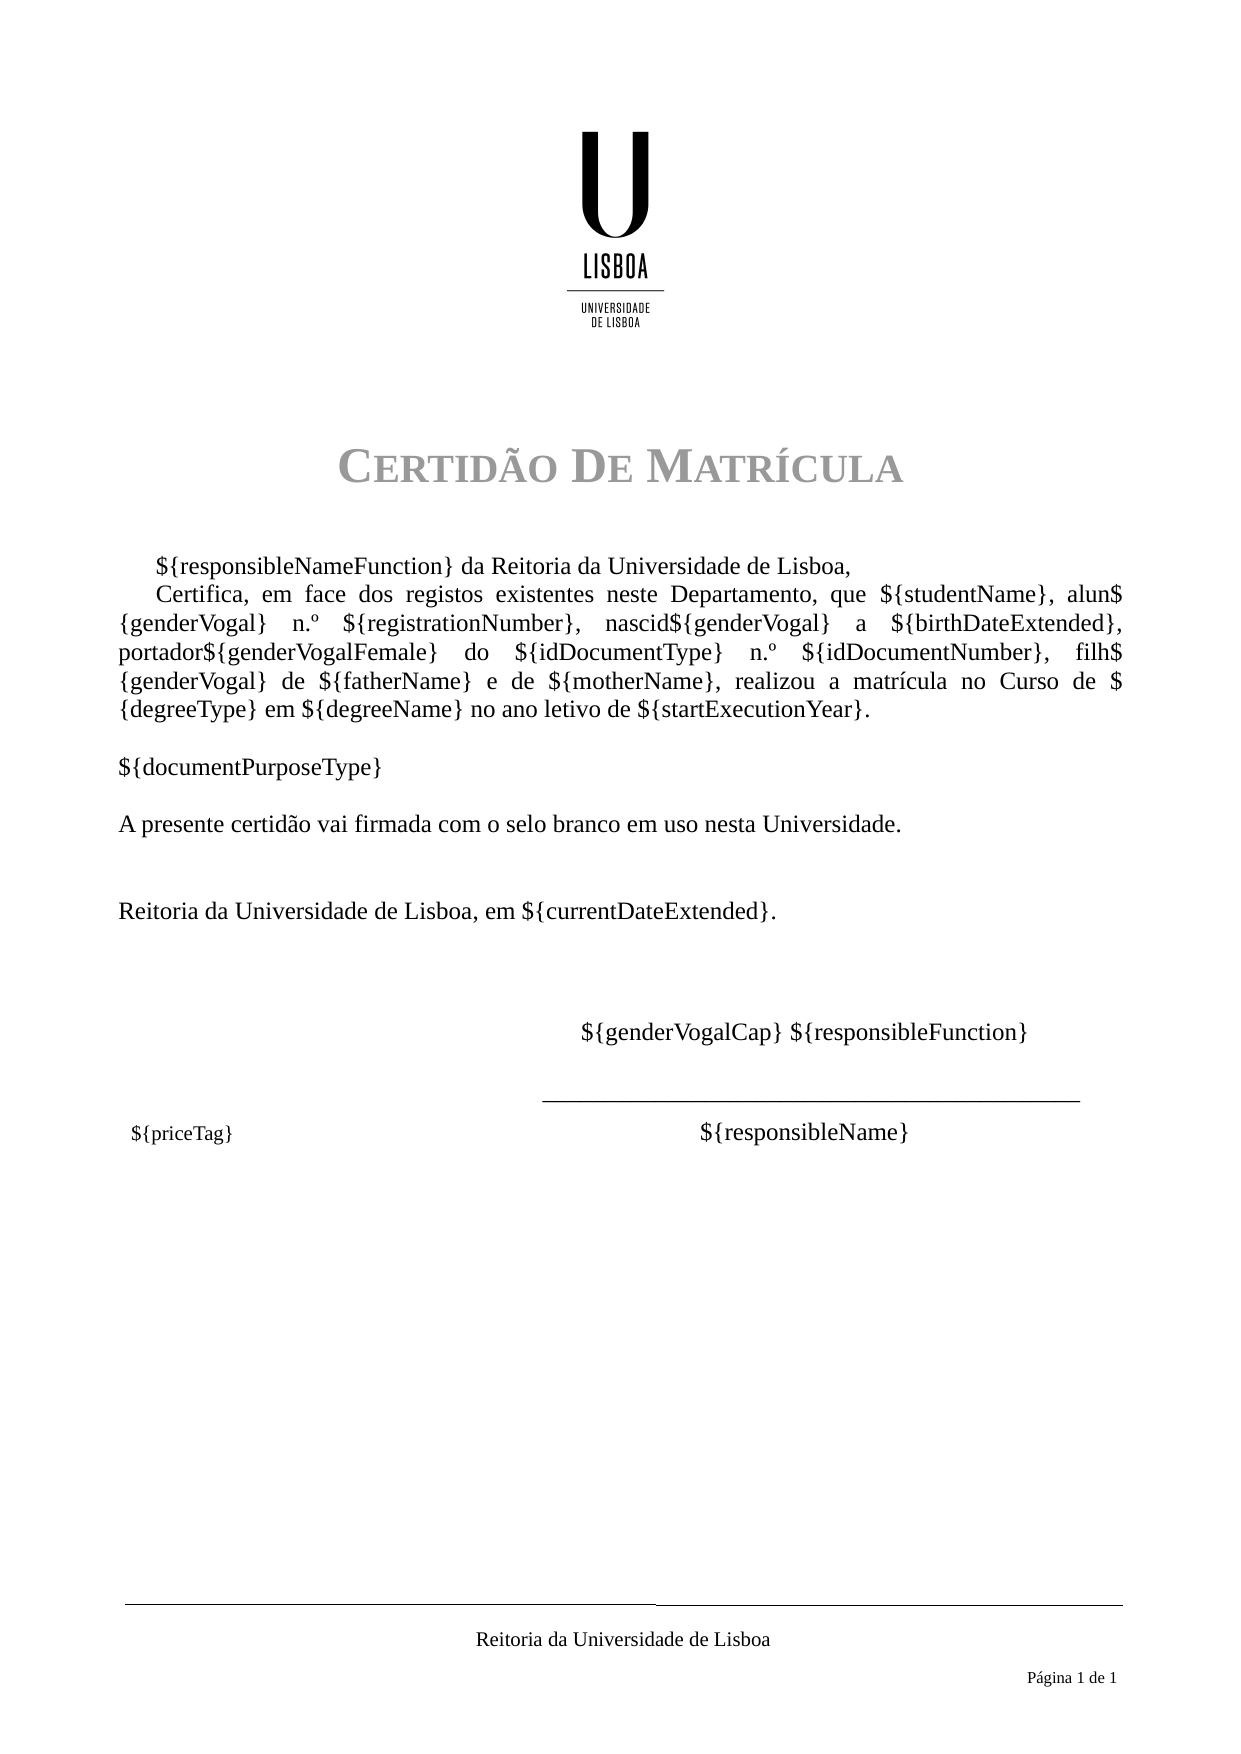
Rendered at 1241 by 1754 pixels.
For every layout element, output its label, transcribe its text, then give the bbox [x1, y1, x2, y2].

text ${responsibleNameFunction} da Reitoria da Universidade de Lisboa, [118, 551, 1122, 579]
table_cell ${responsibleName} [500, 1111, 1110, 1151]
table_cell ${priceTag} [125, 1051, 500, 1151]
text Certidão De Matrícula [118, 436, 1122, 493]
text Reitoria da Universidade de Lisboa, em ${currentDateExtended}. [118, 896, 1122, 924]
text Certifica, em face dos registos existentes neste Departamento, que ${studentName}, alun${genderVogal} n.º ${registrationNumber}, nascid${genderVogal} a ${birthDateExtended}, portador${genderVogalFemale} do ${idDocumentType} n.º ${idDocumentNumber}, filh${genderVogal} de ${fatherName} e de ${motherName}, realizou a matrícula no Curso de ${degreeType} em ${degreeName} no ano letivo de ${startExecutionYear}. [118, 579, 1122, 723]
text A presente certidão vai firmada com o selo branco em uso nesta Universidade. [118, 809, 1122, 838]
picture [542, 107, 689, 352]
text ${documentPurposeType} [118, 752, 1122, 781]
table_header ${genderVogalCap} ${responsibleFunction} [125, 1011, 1110, 1051]
table_cell ___________________________________________ [500, 1051, 1110, 1111]
